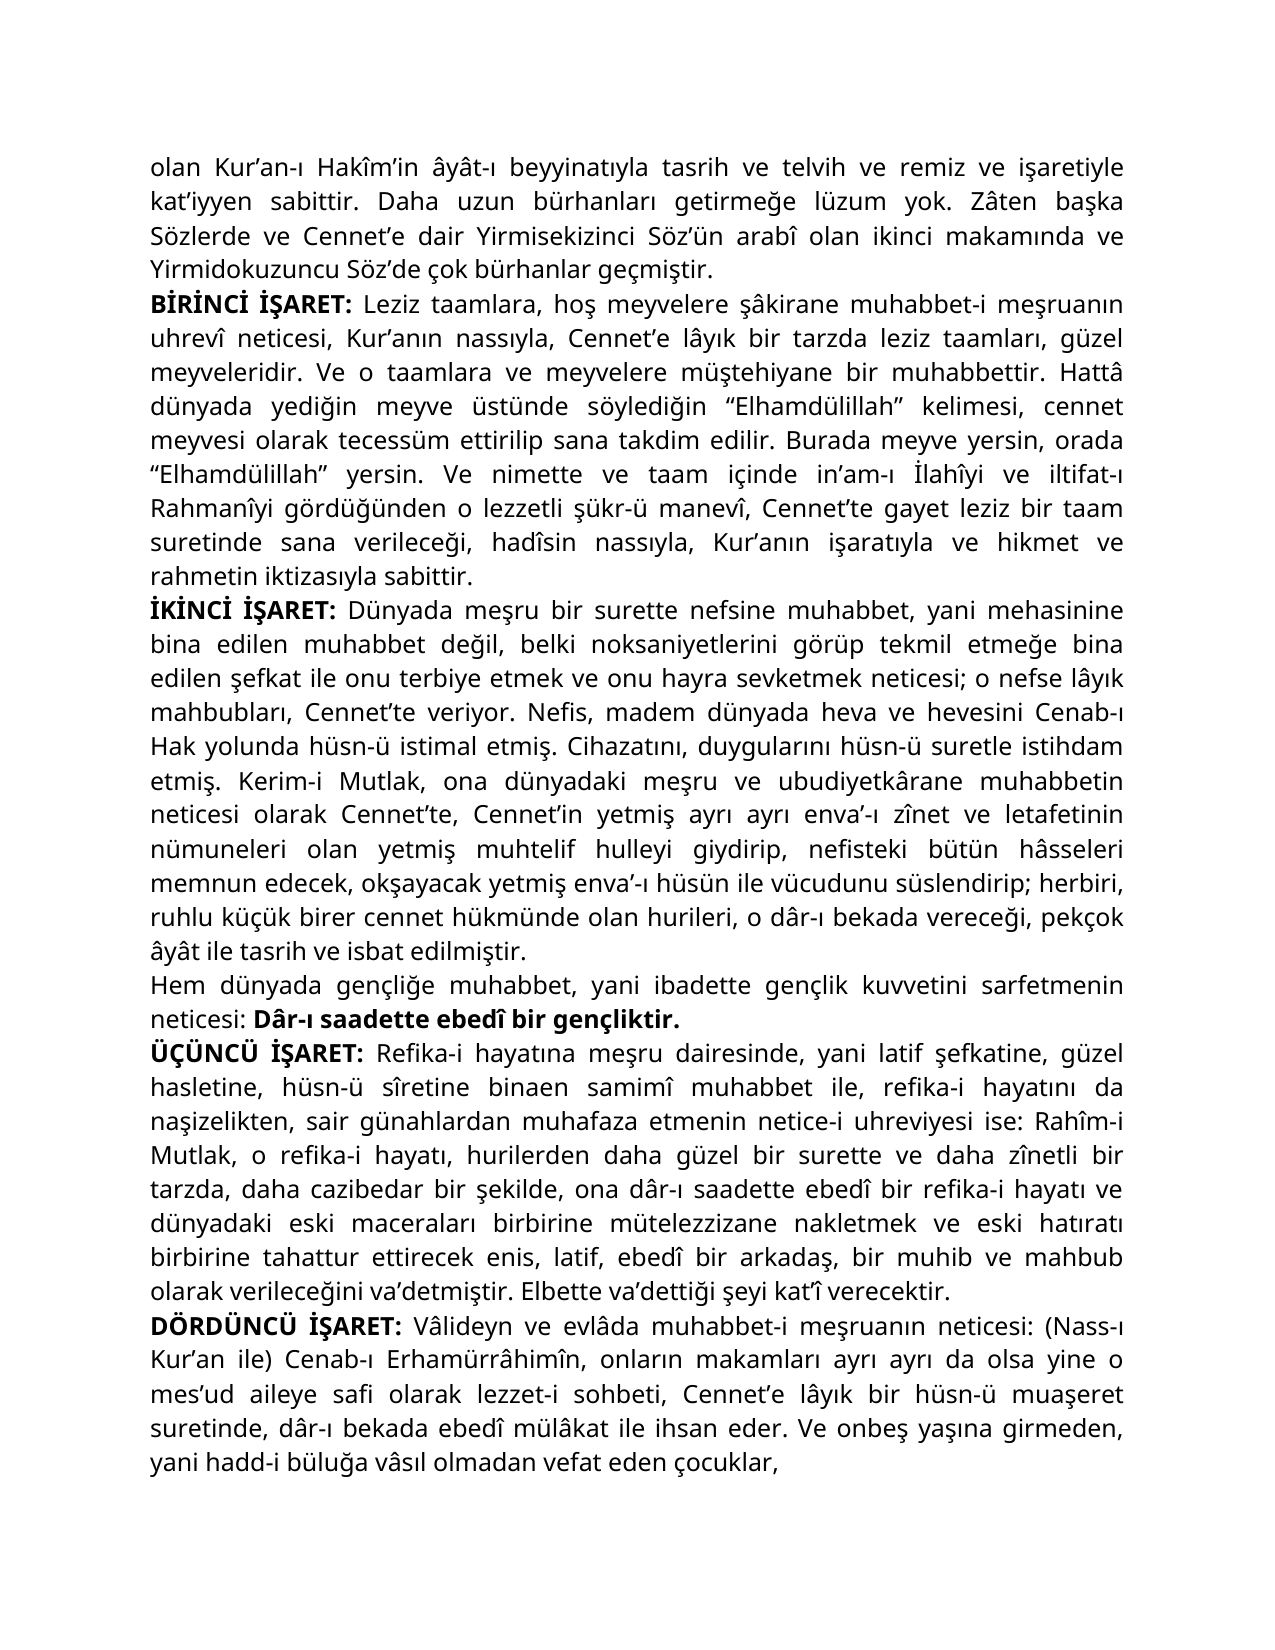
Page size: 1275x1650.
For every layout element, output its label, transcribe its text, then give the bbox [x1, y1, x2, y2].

text İKİNCİ İŞARET: Dünyada meşru bir surette nefsine muhabbet, yani mehasinine bina edilen muhabbet değil, belki noksaniyetlerini görüp tekmil etmeğe bina edilen şefkat ile onu terbiye etmek ve onu hayra sevketmek neticesi; o nefse lâyık mahbubları, Cennet’te veriyor. Nefis, madem dünyada heva ve hevesini Cenab-ı Hak yolunda hüsn-ü istimal etmiş. Cihazatını, duygularını hüsn-ü suretle istihdam etmiş. Kerim-i Mutlak, ona dünyadaki meşru ve ubudiyetkârane muhabbetin neticesi olarak Cennet’te, Cennet’in yetmiş ayrı ayrı enva’-ı zînet ve letafetinin nümuneleri olan yetmiş muhtelif hulleyi giydirip, nefisteki bütün hâsseleri memnun edecek, okşayacak yetmiş enva’-ı hüsün ile vücudunu süslendirip; herbiri, ruhlu küçük birer cennet hükmünde olan hurileri, o dâr-ı bekada vereceği, pekçok âyât ile tasrih ve isbat edilmiştir. [150, 593, 1125, 967]
text olan Kur’an-ı Hakîm’in âyât-ı beyyinatıyla tasrih ve telvih ve remiz ve işaretiyle kat’iyyen sabittir. Daha uzun bürhanları getirmeğe lüzum yok. Zâten başka Sözlerde ve Cennet’e dair Yirmisekizinci Söz’ün arabî olan ikinci makamında ve Yirmidokuzuncu Söz’de çok bürhanlar geçmiştir. [150, 150, 1125, 286]
text ÜÇÜNCÜ İŞARET: Refika-i hayatına meşru dairesinde, yani latif şefkatine, güzel hasletine, hüsn-ü sîretine binaen samimî muhabbet ile, refika-i hayatını da naşizelikten, sair günahlardan muhafaza etmenin netice-i uhreviyesi ise: Rahîm-i Mutlak, o refika-i hayatı, hurilerden daha güzel bir surette ve daha zînetli bir tarzda, daha cazibedar bir şekilde, ona dâr-ı saadette ebedî bir refika-i hayatı ve dünyadaki eski maceraları birbirine mütelezzizane nakletmek ve eski hatıratı birbirine tahattur ettirecek enis, latif, ebedî bir arkadaş, bir muhib ve mahbub olarak verileceğini va’detmiştir. Elbette va’dettiği şeyi kat’î verecektir. [150, 1036, 1125, 1308]
text Hem dünyada gençliğe muhabbet, yani ibadette gençlik kuvvetini sarfetmenin neticesi: Dâr-ı saadette ebedî bir gençliktir. [150, 967, 1125, 1036]
text BİRİNCİ İŞARET: Leziz taamlara, hoş meyvelere şâkirane muhabbet-i meşruanın uhrevî neticesi, Kur’anın nassıyla, Cennet’e lâyık bir tarzda leziz taamları, güzel meyveleridir. Ve o taamlara ve meyvelere müştehiyane bir muhabbettir. Hattâ dünyada yediğin meyve üstünde söylediğin “Elhamdülillah” kelimesi, cennet meyvesi olarak tecessüm ettirilip sana takdim edilir. Burada meyve yersin, orada “Elhamdülillah” yersin. Ve nimette ve taam içinde in’am-ı İlahîyi ve iltifat-ı Rahmanîyi gördüğünden o lezzetli şükr-ü manevî, Cennet’te gayet leziz bir taam suretinde sana verileceği, hadîsin nassıyla, Kur’anın işaratıyla ve hikmet ve rahmetin iktizasıyla sabittir. [150, 286, 1125, 593]
text DÖRDÜNCÜ İŞARET: Vâlideyn ve evlâda muhabbet-i meşruanın neticesi: (Nass-ı Kur’an ile) Cenab-ı Erhamürrâhimîn, onların makamları ayrı ayrı da olsa yine o mes’ud aileye safi olarak lezzet-i sohbeti, Cennet’e lâyık bir hüsn-ü muaşeret suretinde, dâr-ı bekada ebedî mülâkat ile ihsan eder. Ve onbeş yaşına girmeden, yani hadd-i büluğa vâsıl olmadan vefat eden çocuklar, [150, 1308, 1125, 1478]
